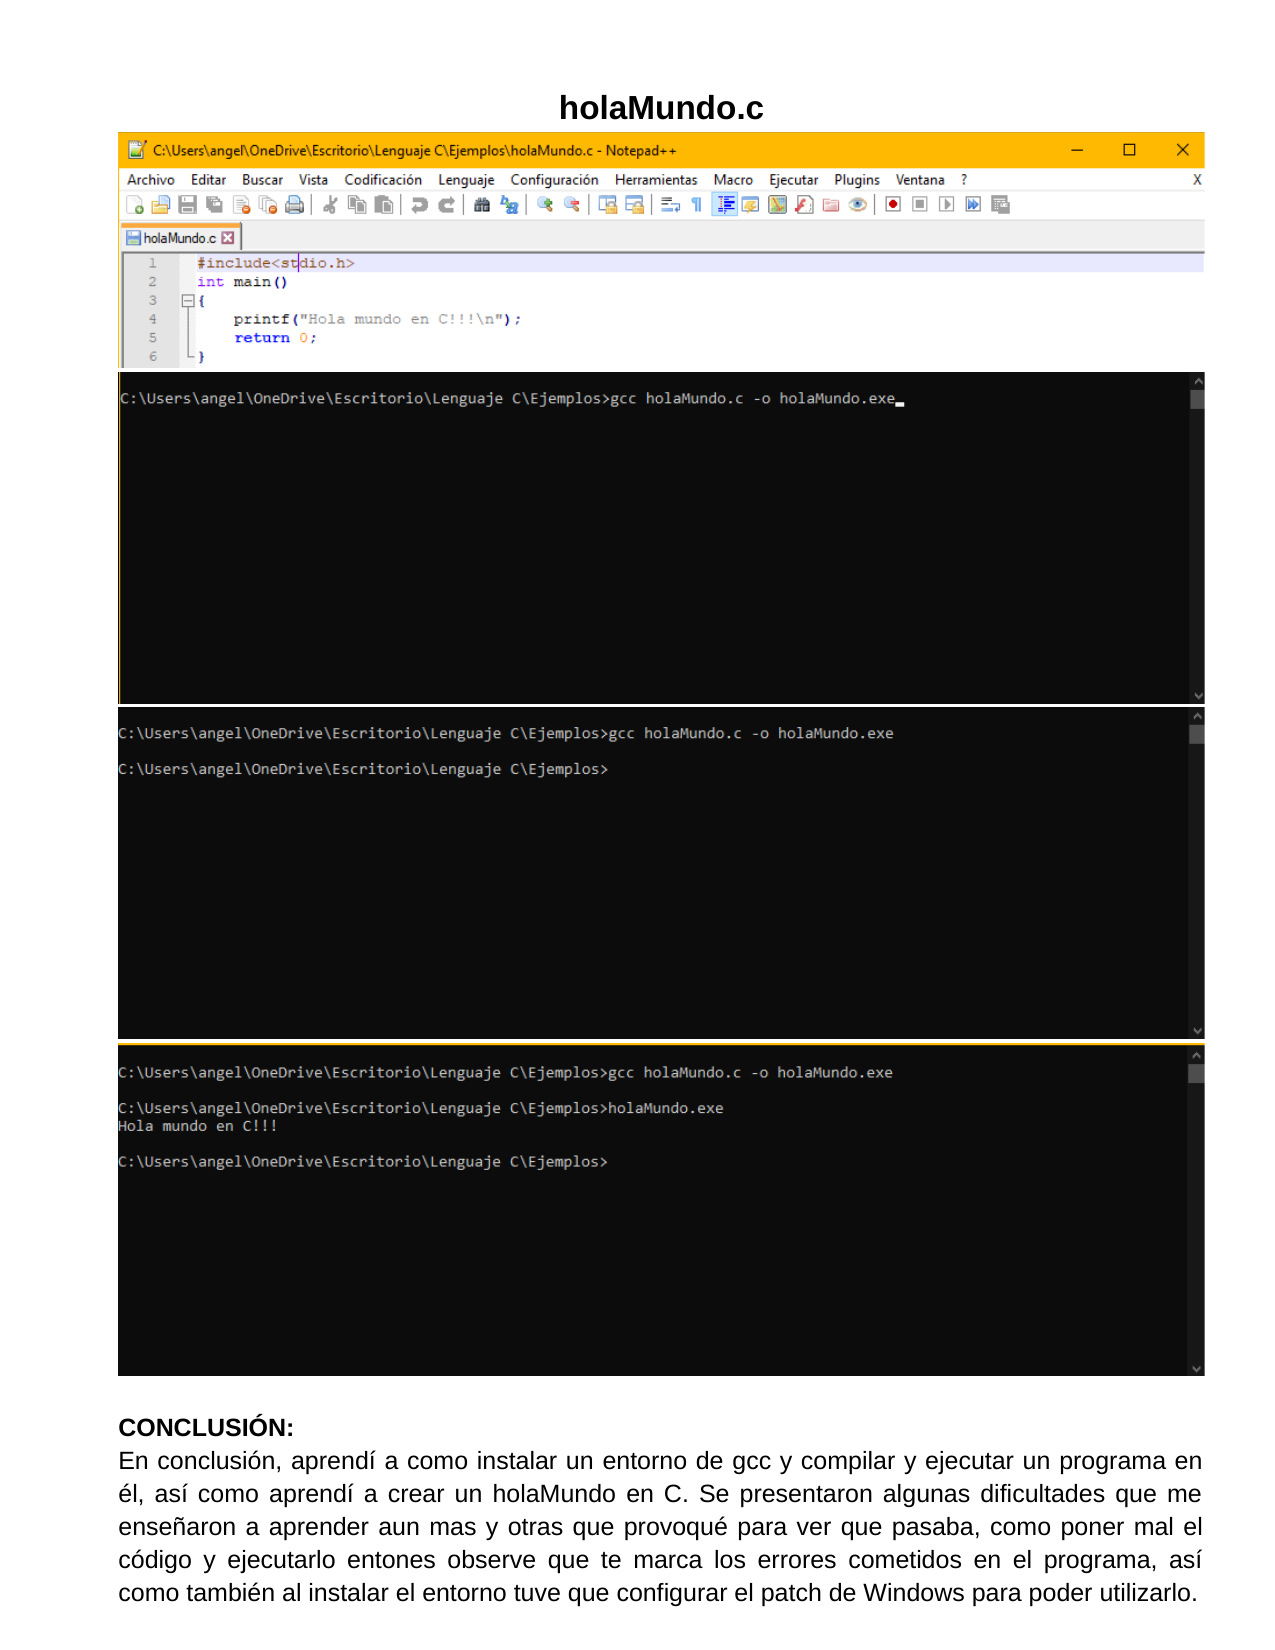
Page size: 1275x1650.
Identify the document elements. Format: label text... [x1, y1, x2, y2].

text En conclusión, aprendí a como instalar un entorno de gcc y compilar y ejecutar un programa en él, así como aprendí a crear un holaMundo en C. Se presentaron algunas dificultades que me enseñaron a aprender aun mas y otras que provoqué para ver que pasaba, como poner mal el código y ejecutarlo entones observe que te marca los errores cometidos en el programa, así como también al instalar el entorno tuve que configurar el patch de Windows para poder utilizarlo. [118, 1446, 1205, 1607]
text holaMundo.c [118, 88, 1205, 126]
text CONCLUSIÓN: [118, 1413, 1205, 1442]
